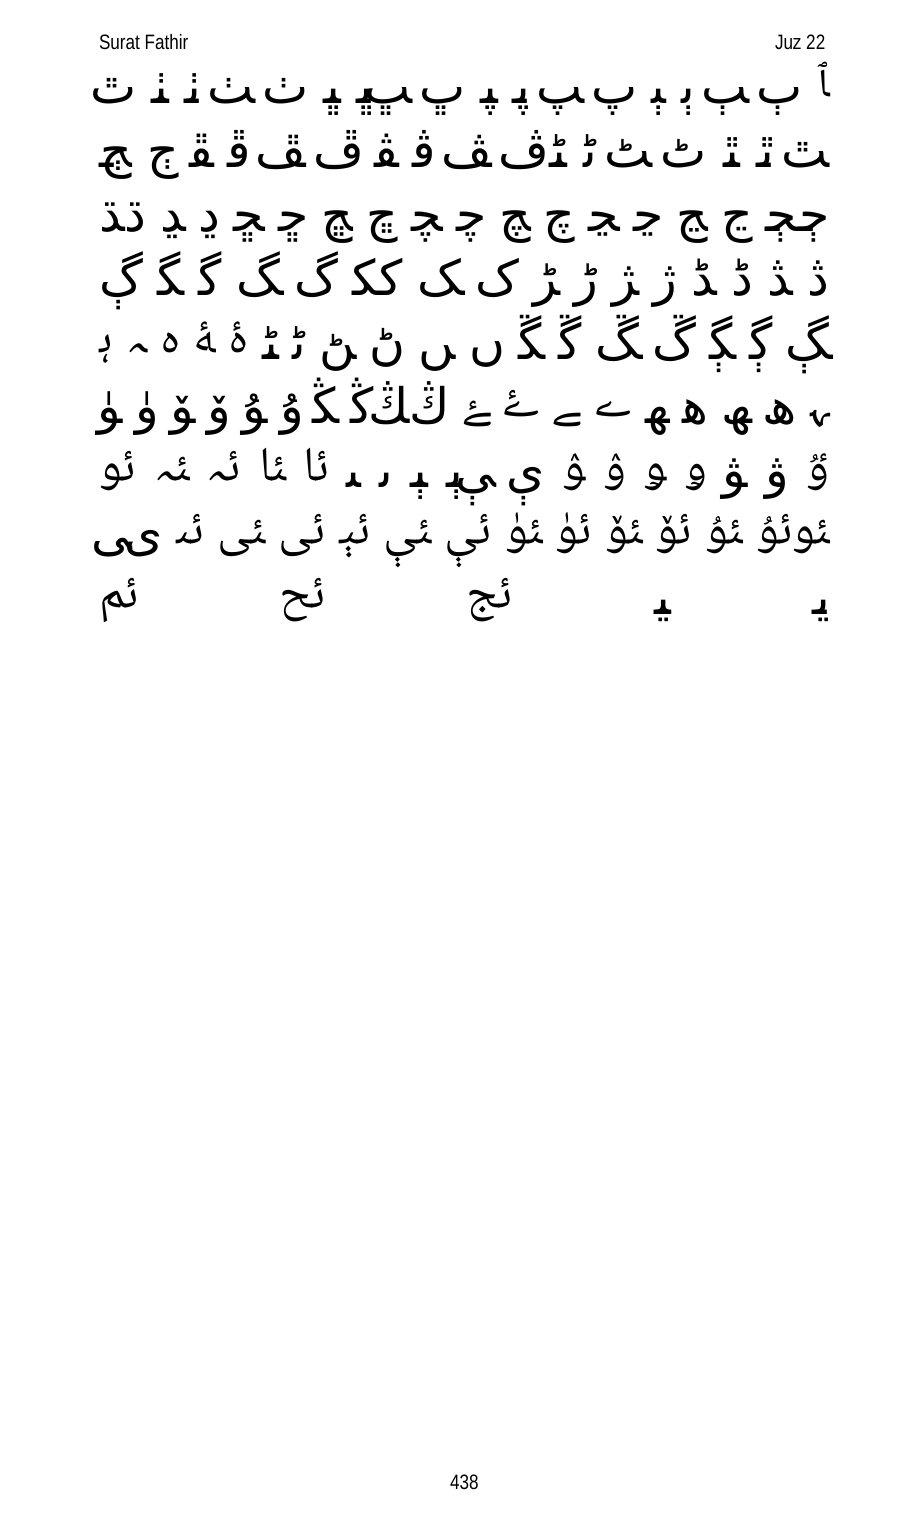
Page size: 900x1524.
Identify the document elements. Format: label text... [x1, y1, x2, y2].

text ﭑ ﭒ ﭓ ﭔ ﭕ ﭖ ﭗ ﭘ ﭙ ﭚ ﭛﭜ ﭝ ﭞ ﭟ ﭠ ﭡ ﭢ ﭣ ﭤ ﭥ ﭦ ﭧ ﭨ ﭩﭪ ﭫ ﭬ ﭭ ﭮ ﭯ ﭰ ﭱ ﭲ ﭳ ﭴﭵ ﭶ ﭷ ﭸ ﭹ ﭺ ﭻ ﭼ ﭽ ﭾ ﭿ ﮀ ﮁ ﮂ ﮃ ﮄﮅ ﮆ ﮇ ﮈ ﮉ ﮊ ﮋ ﮌ ﮍ ﮎ ﮏ ﮐﮑ ﮒ ﮓ ﮔ ﮕ ﮖ ﮗ ﮘ ﮙ ﮚ ﮛ ﮜ ﮝ ﮞ ﮟ ﮠ ﮡ ﮢ ﮣ ﮤ ﮥ ﮦ ﮧ ﮨ ﮩ ﮪ ﮫ ﮬ ﮭ ﮮ ﮯ ﮰ ﮱ ﯓ ﯔﯕ ﯖ ﯗ ﯘ ﯙ ﯚ ﯛ ﯜ ﯝ ﯞ ﯟ ﯠ ﯡ ﯢ ﯣ ﯤ ﯥﯦ ﯧ ﯨ ﯩ ﯪ ﯫ ﯬ ﯭ ﯮ ﯯﯰ ﯱ ﯲ ﯳ ﯴ ﯵ ﯶ ﯷ ﯸ ﯹ ﯺ ﯻ ﯼﯽ ﯾ ﯿ ﰀ ﰁ ﰂ [99, 60, 829, 635]
